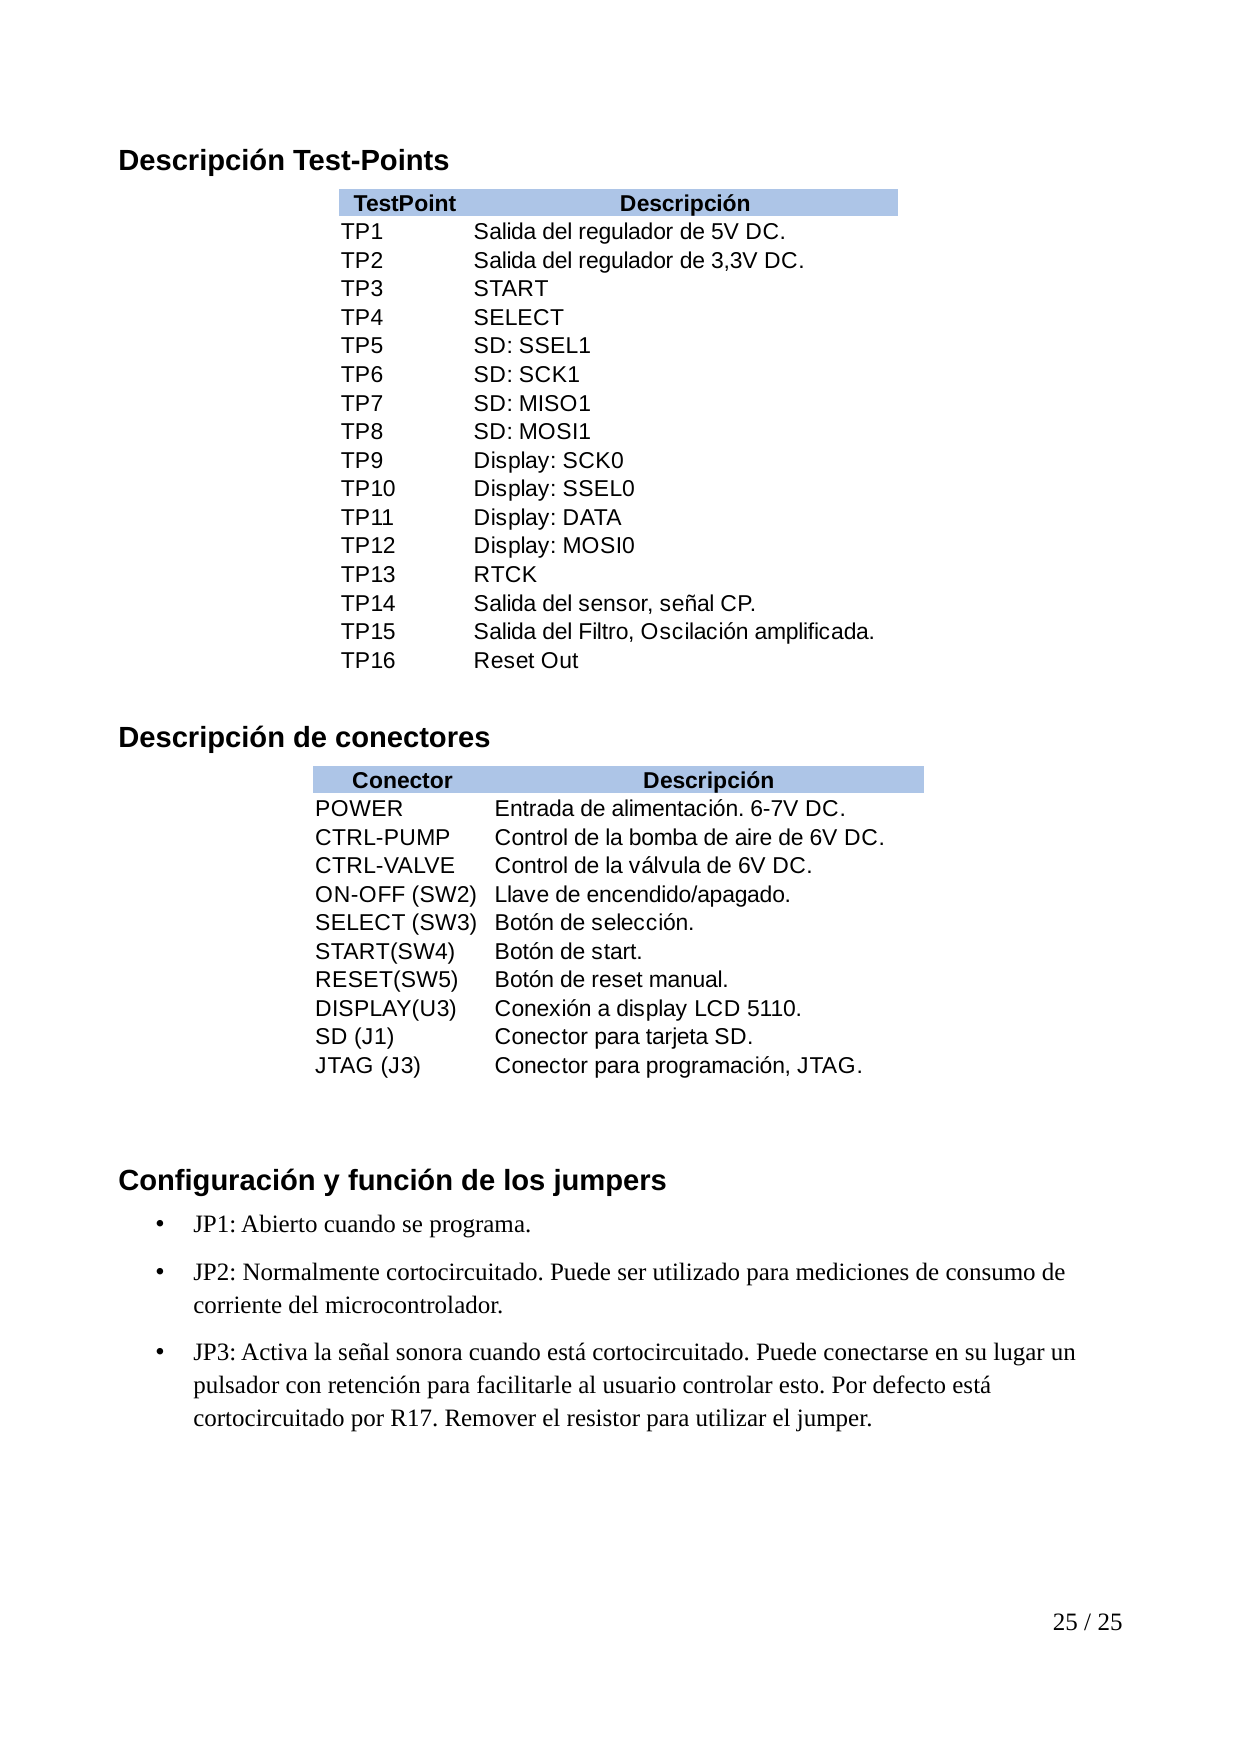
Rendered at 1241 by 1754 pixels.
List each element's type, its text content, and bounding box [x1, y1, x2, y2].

subtitle Descripción Test-Points [118, 143, 1122, 177]
subtitle Descripción de conectores [118, 720, 1122, 754]
list JP1: Abierto cuando se programa. [156, 1209, 1122, 1238]
subtitle Configuración y función de los jumpers [118, 1163, 1122, 1197]
list JP2: Normalmente cortocircuitado. Puede ser utilizado para mediciones de consumo de corriente del microcontrolador. [156, 1257, 1122, 1318]
list JP3: Activa la señal sonora cuando está cortocircuitado. Puede conectarse en su lugar un pulsador con retención para facilitarle al usuario controlar esto. Por defecto está cortocircuitado por R17. Remover el resistor para utilizar el jumper. [156, 1337, 1122, 1432]
